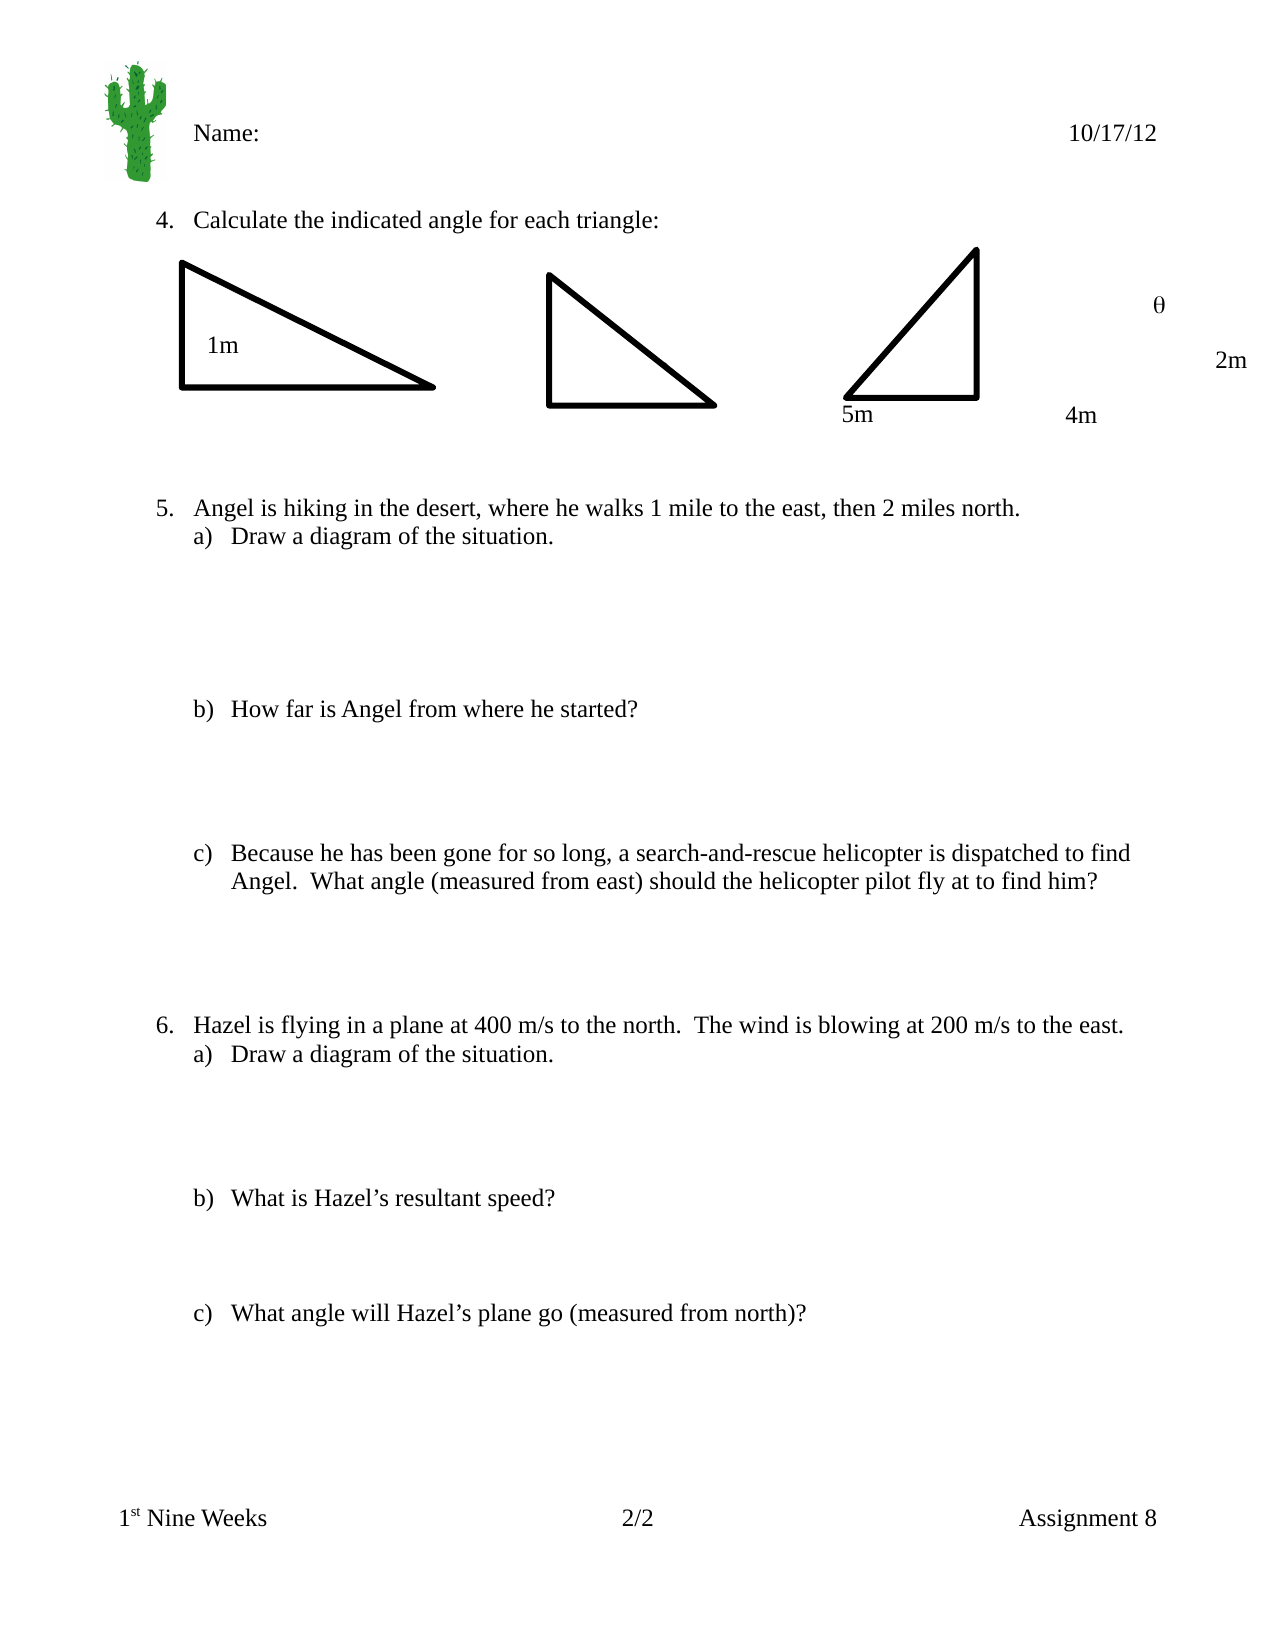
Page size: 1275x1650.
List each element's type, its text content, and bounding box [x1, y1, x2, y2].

list Hazel is flying in a plane at 400 m/s to the north. The wind is blowing at 200 m/s to the east. [156, 1010, 1157, 1039]
list Draw a diagram of the situation. [193, 521, 1157, 550]
list What angle will Hazel’s plane go (measured from north)? [193, 1298, 1157, 1326]
list Calculate the indicated angle for each triangle: [156, 205, 1157, 234]
list Angel is hiking in the desert, where he walks 1 mile to the east, then 2 miles north. [156, 493, 1157, 521]
picture [104, 61, 167, 182]
list Because he has been gone for so long, a search-and-rescue helicopter is dispatched to find Angel. What angle (measured from east) should the helicopter pilot fly at to find him? [193, 838, 1157, 895]
list Draw a diagram of the situation. [193, 1039, 1157, 1068]
list How far is Angel from where he started? [193, 694, 1157, 723]
list What is Hazel’s resultant speed? [193, 1183, 1157, 1211]
